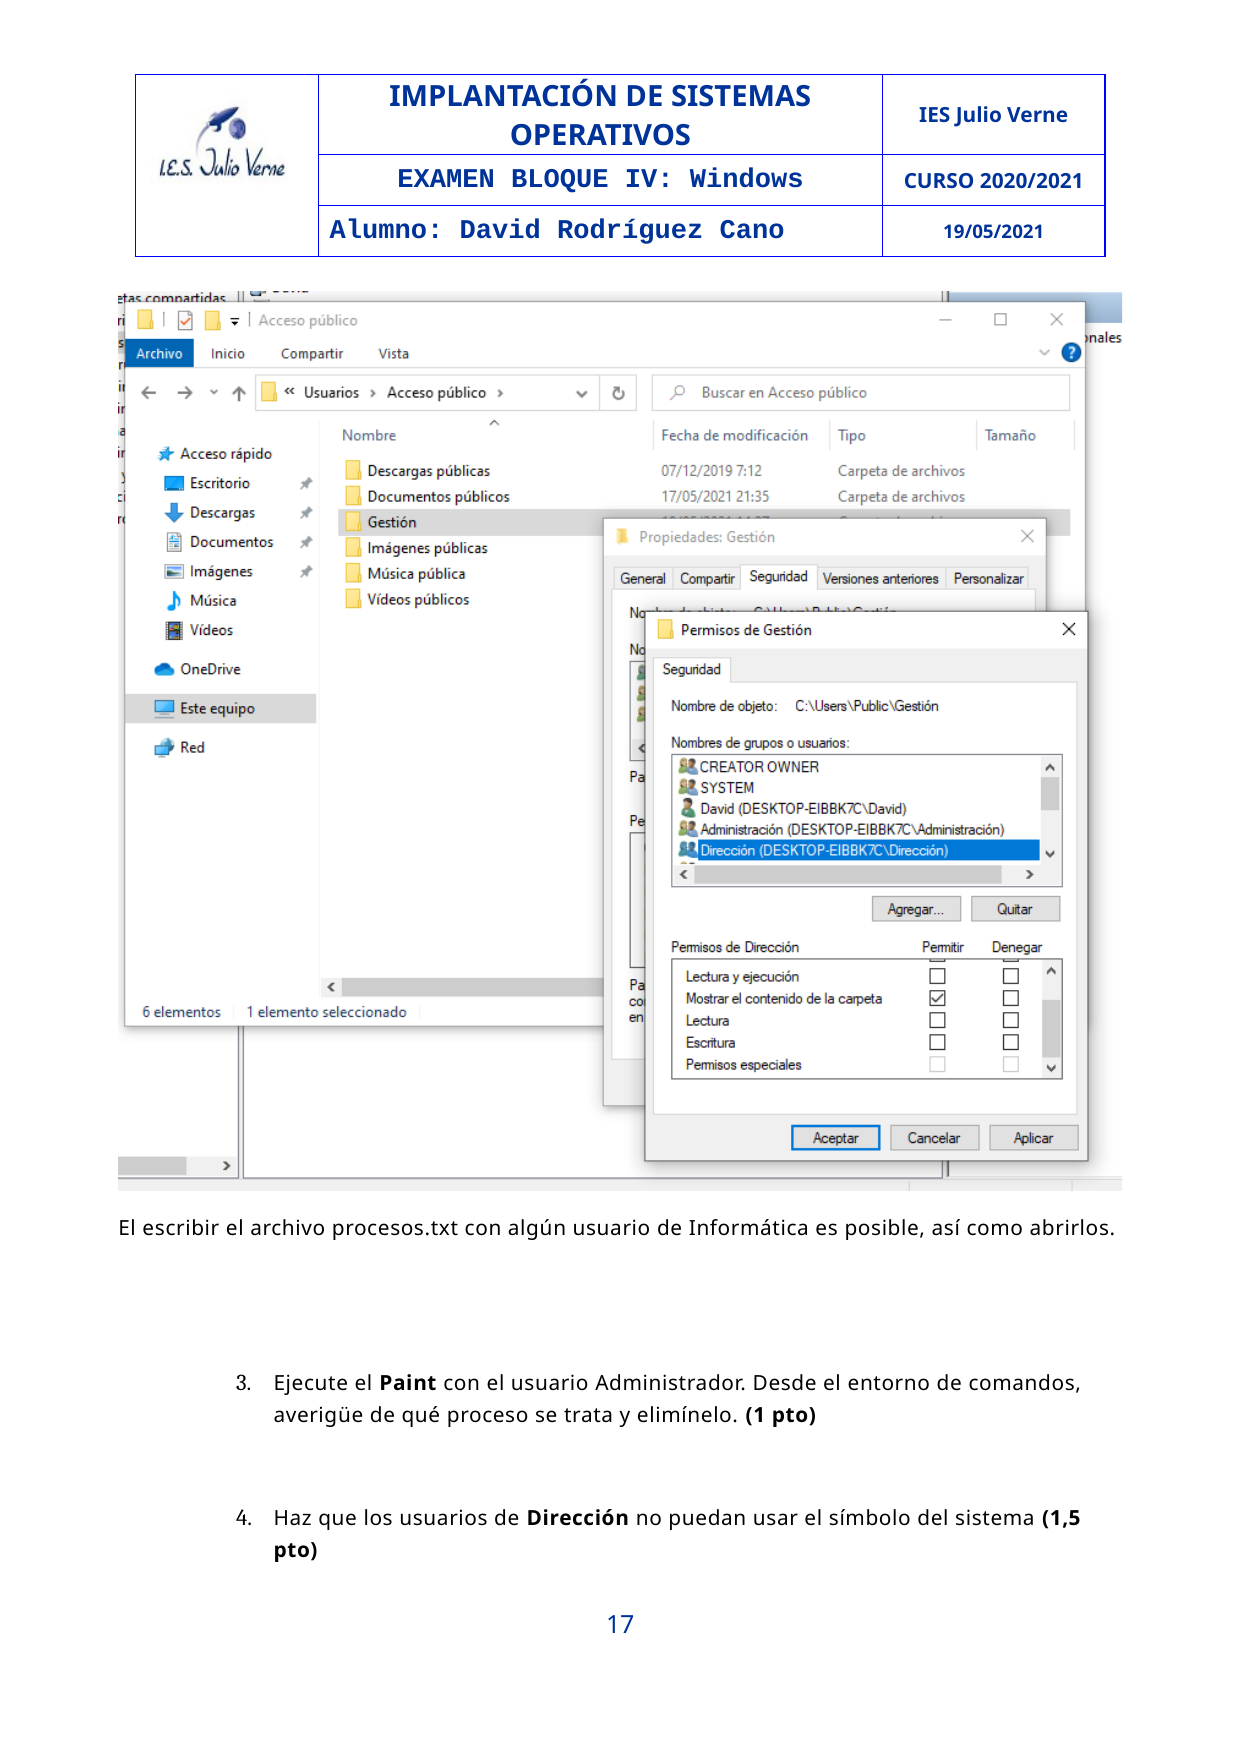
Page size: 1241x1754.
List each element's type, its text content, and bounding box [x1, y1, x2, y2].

list Ejecute el Paint con el usuario Administrador. Desde el entorno de comandos, averigüe de qué proceso se trata y elimínelo. (1 pto) [236, 1368, 1122, 1429]
text El escribir el archivo procesos.txt con algún usuario de Informática es posible, así como abrirlos. [118, 1213, 1122, 1242]
list Haz que los usuarios de Dirección no puedan usar el símbolo del sistema (1,5 pto) [236, 1503, 1122, 1564]
